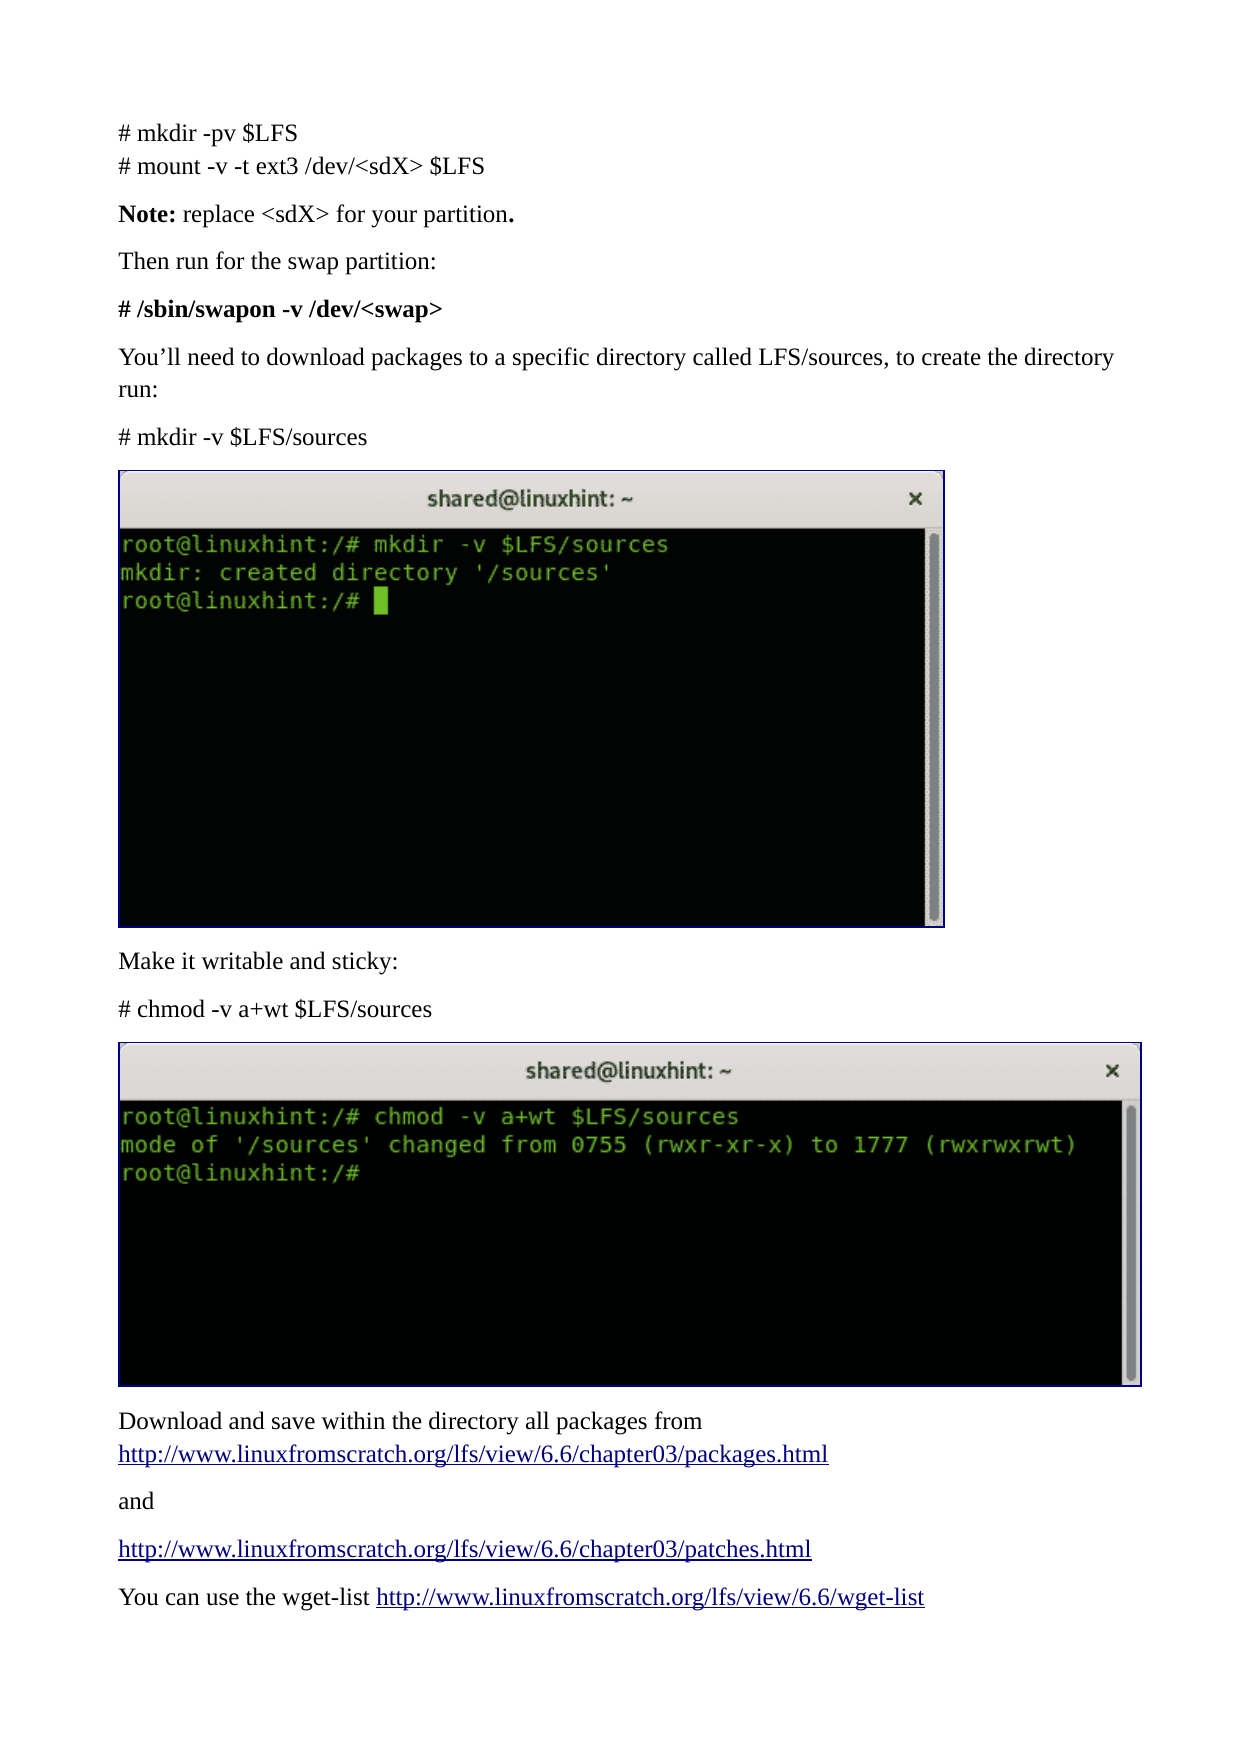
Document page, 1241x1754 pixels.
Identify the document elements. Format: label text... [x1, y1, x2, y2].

text # mkdir -v $LFS/sources [118, 422, 1122, 451]
text # mkdir -pv $LFS # mount -v -t ext3 /dev/<sdX> $LFS [118, 118, 1122, 180]
text You’ll need to download packages to a specific directory called LFS/sources, to create the directory run: [118, 342, 1122, 403]
text # chmod -v a+wt $LFS/sources [118, 994, 1122, 1023]
text and [118, 1486, 1122, 1515]
text Make it writable and sticky: [118, 946, 1122, 975]
text # /sbin/swapon -v /dev/<swap> [118, 294, 1122, 323]
text Then run for the swap partition: [118, 246, 1122, 275]
text Note: replace <sdX> for your partition. [118, 199, 1122, 227]
text Download and save within the directory all packages from http://www.linuxfromscratch.org/lfs/view/6.6/chapter03/packages.html [118, 1406, 1122, 1468]
picture [120, 471, 943, 926]
text You can use the wget-list http://www.linuxfromscratch.org/lfs/view/6.6/wget-list [118, 1582, 1122, 1610]
picture [120, 1043, 1140, 1385]
text http://www.linuxfromscratch.org/lfs/view/6.6/chapter03/patches.html [118, 1534, 1122, 1563]
